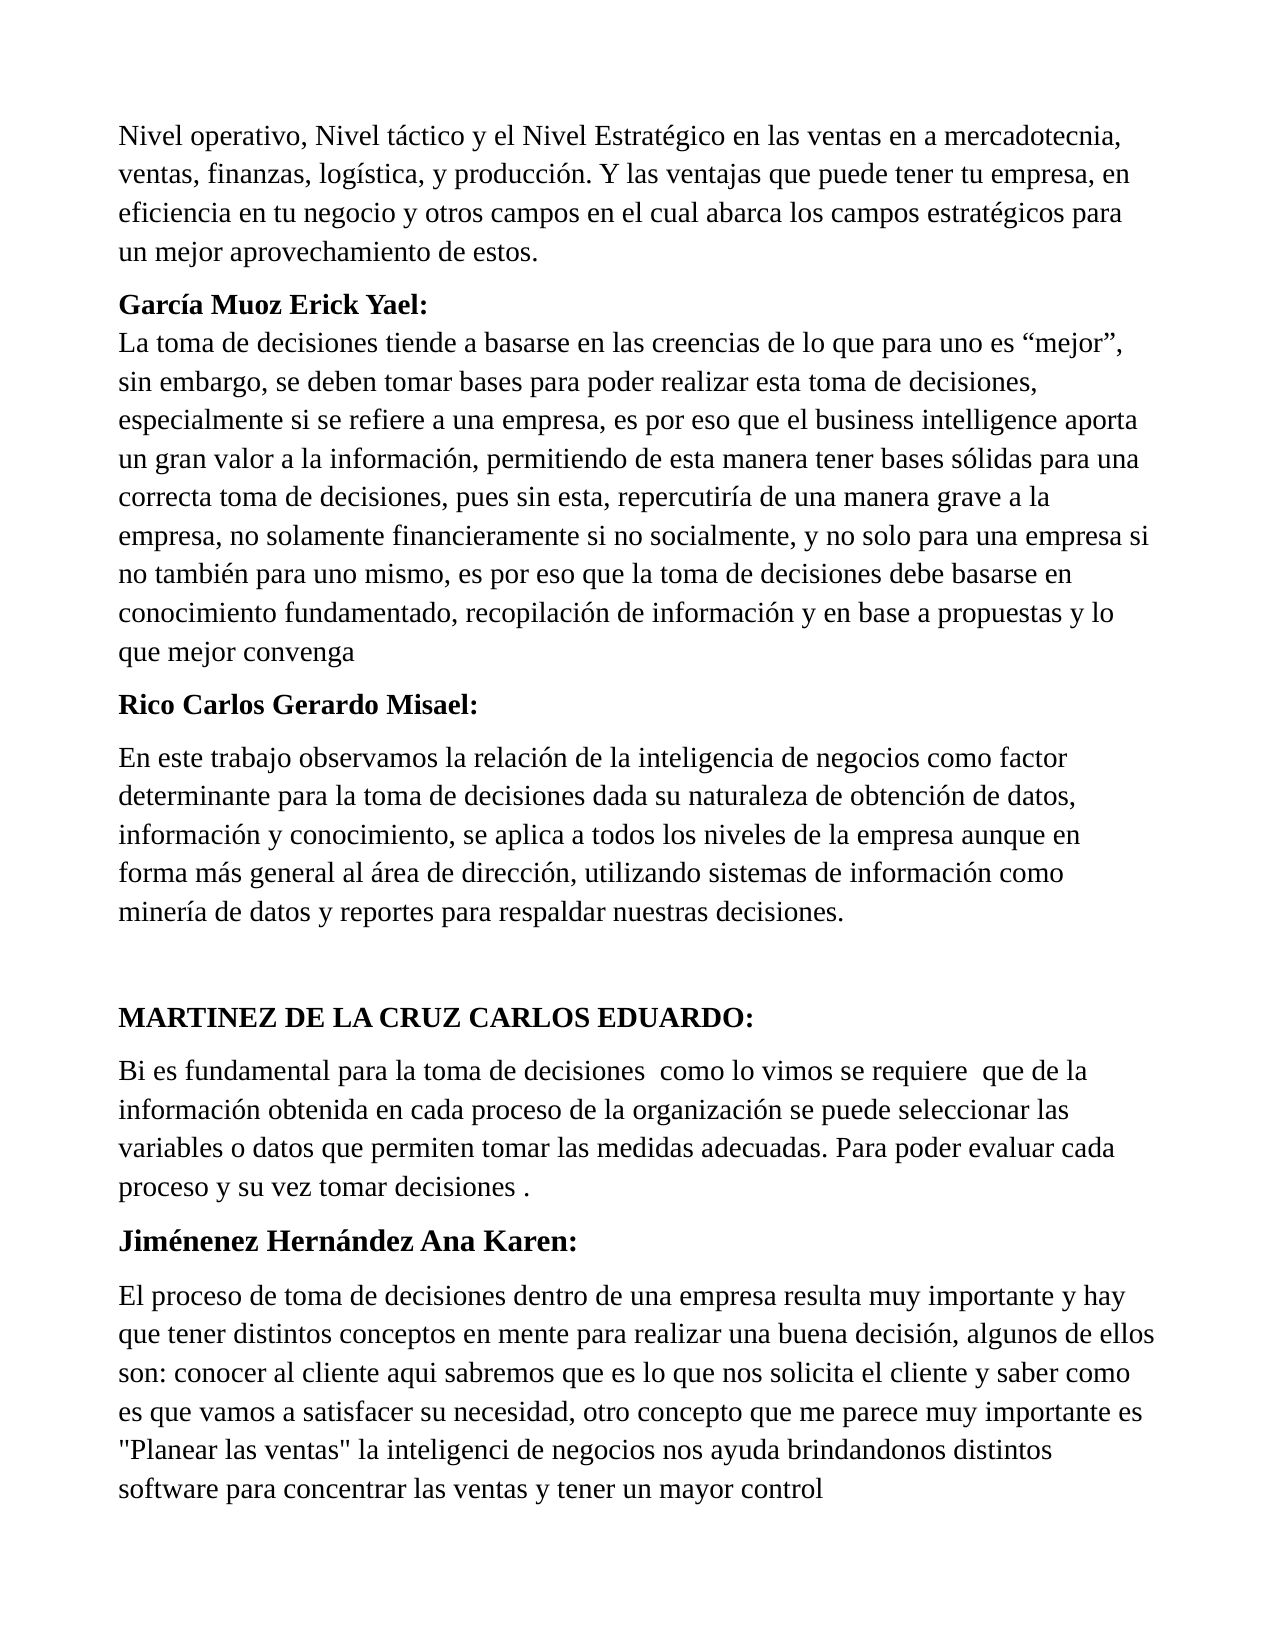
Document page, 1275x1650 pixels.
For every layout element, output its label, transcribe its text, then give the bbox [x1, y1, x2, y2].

text Rico Carlos Gerardo Misael: [118, 687, 1157, 720]
text MARTINEZ DE LA CRUZ CARLOS EDUARDO: [118, 1000, 1157, 1034]
text Jiménenez Hernández Ana Karen: [118, 1222, 1157, 1258]
text El proceso de toma de decisiones dentro de una empresa resulta muy importante y hay que tener distintos conceptos en mente para realizar una buena decisión, algunos de ellos son: conocer al cliente aqui sabremos que es lo que nos solicita el cliente y saber como es que vamos a satisfacer su necesidad, otro concepto que me parece muy importante es "Planear las ventas" la inteligenci de negocios nos ayuda brindandonos distintos software para concentrar las ventas y tener un mayor control [118, 1278, 1157, 1504]
text Nivel operativo, Nivel táctico y el Nivel Estratégico en las ventas en a mercadotecnia, ventas, finanzas, logística, y producción. Y las ventajas que puede tener tu empresa, en eficiencia en tu negocio y otros campos en el cual abarca los campos estratégicos para un mejor aprovechamiento de estos. [118, 118, 1157, 267]
text García Muoz Erick Yael: La toma de decisiones tiende a basarse en las creencias de lo que para uno es “mejor”, sin embargo, se deben tomar bases para poder realizar esta toma de decisiones, especialmente si se refiere a una empresa, es por eso que el business intelligence aporta un gran valor a la información, permitiendo de esta manera tener bases sólidas para una correcta toma de decisiones, pues sin esta, repercutiría de una manera grave a la empresa, no solamente financieramente si no socialmente, y no solo para una empresa si no también para uno mismo, es por eso que la toma de decisiones debe basarse en conocimiento fundamentado, recopilación de información y en base a propuestas y lo que mejor convenga [118, 287, 1157, 667]
text En este trabajo observamos la relación de la inteligencia de negocios como factor determinante para la toma de decisiones dada su naturaleza de obtención de datos, información y conocimiento, se aplica a todos los niveles de la empresa aunque en forma más general al área de dirección, utilizando sistemas de información como minería de datos y reportes para respaldar nuestras decisiones. [118, 740, 1157, 928]
text Bi es fundamental para la toma de decisiones como lo vimos se requiere que de la información obtenida en cada proceso de la organización se puede seleccionar las variables o datos que permiten tomar las medidas adecuadas. Para poder evaluar cada proceso y su vez tomar decisiones . [118, 1053, 1157, 1203]
